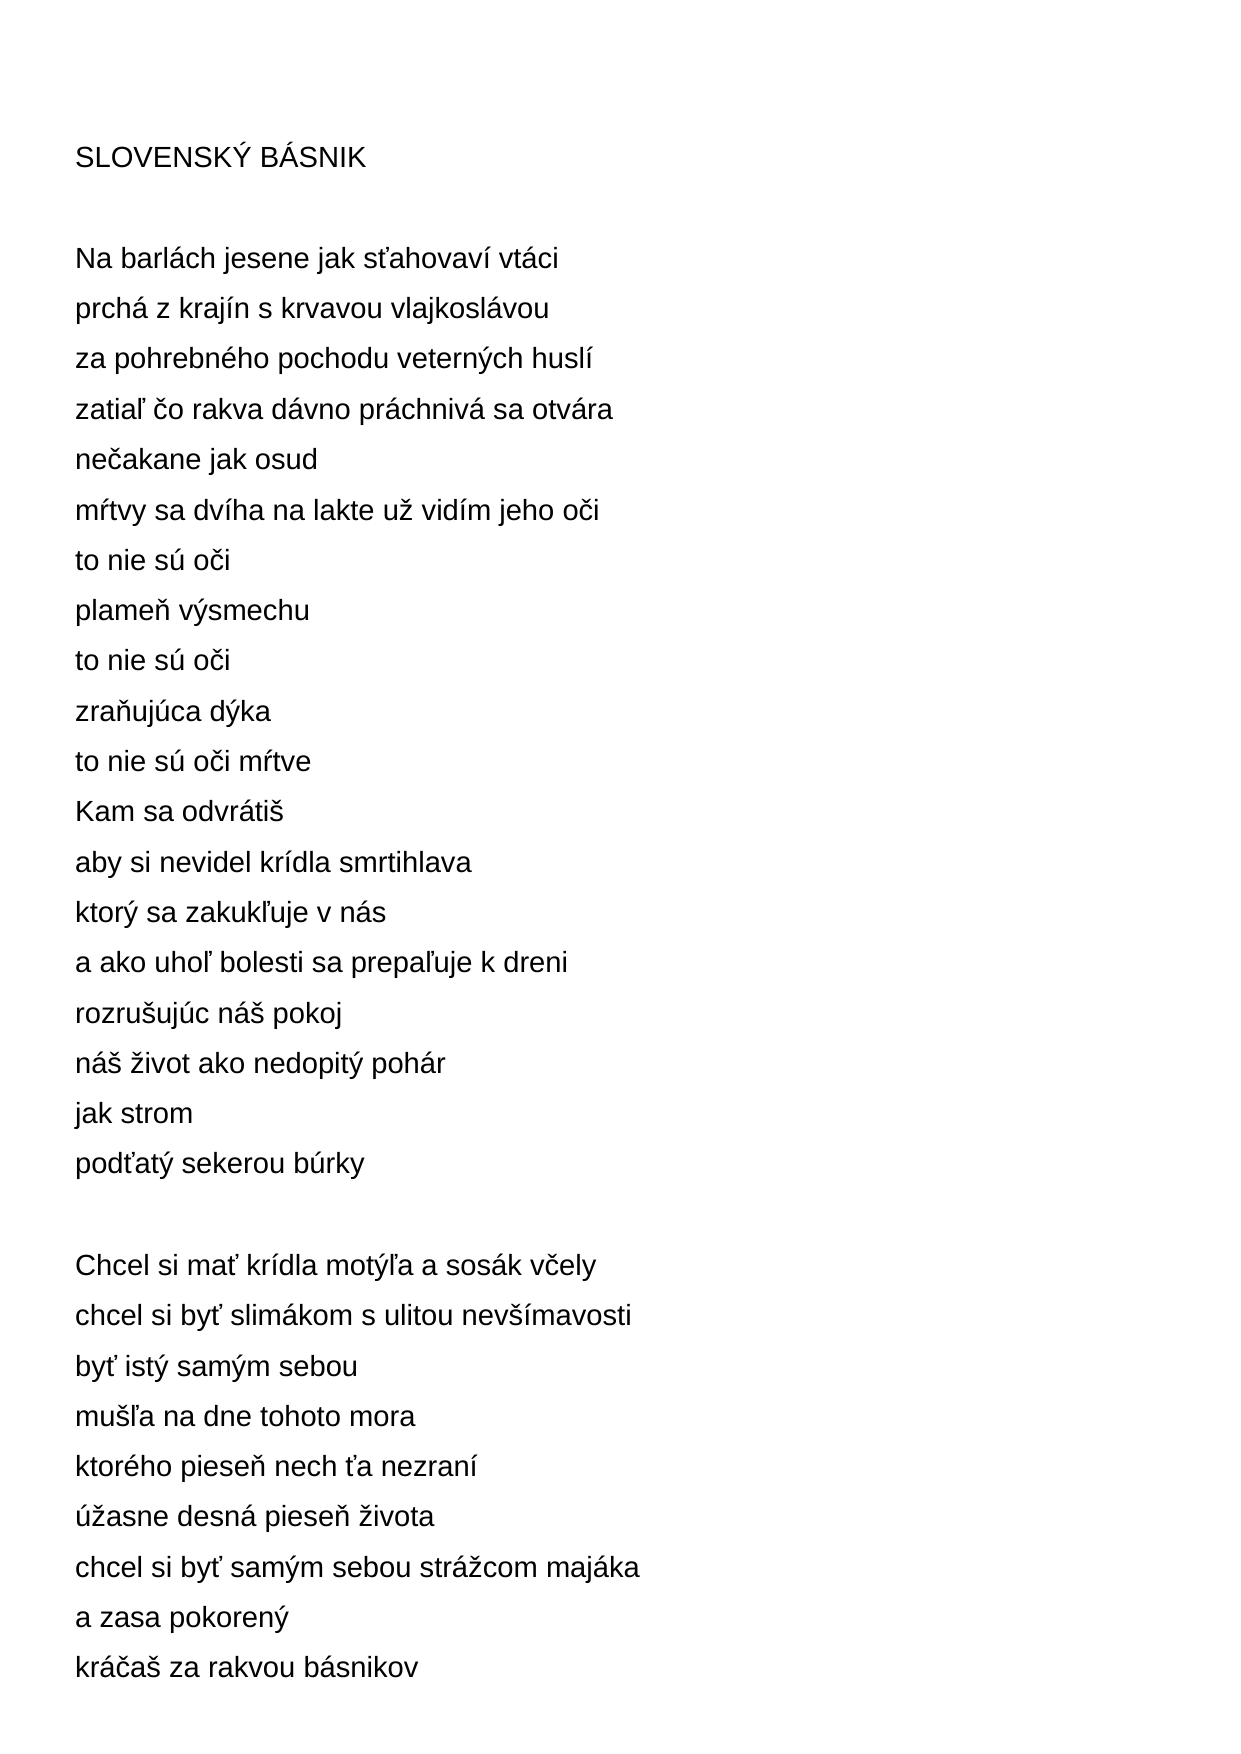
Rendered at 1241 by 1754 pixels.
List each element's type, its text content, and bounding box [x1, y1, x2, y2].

text zatiaľ čo rakva dávno práchnivá sa otvára [37, 392, 1089, 425]
text zraňujúca dýka [37, 694, 1089, 727]
text náš život ako nedopitý pohár [37, 1046, 1089, 1079]
text ktorého pieseň nech ťa nezraní [37, 1449, 1089, 1483]
text to nie sú oči mŕtve [37, 744, 1089, 778]
text chcel si byť samým sebou strážcom majáka [37, 1550, 1089, 1583]
text nečakane jak osud [37, 442, 1089, 476]
text za pohrebného pochodu veterných huslí [37, 342, 1089, 375]
text to nie sú oči [37, 643, 1089, 677]
text prchá z krajín s krvavou vlajkoslávou [37, 291, 1089, 325]
text Kam sa odvrátiš [37, 794, 1089, 828]
text chcel si byť slimákom s ulitou nevšímavosti [37, 1298, 1089, 1332]
subtitle SLOVENSKÝ BÁSNIK [37, 139, 1089, 173]
text Na barlách jesene jak sťahovaví vtáci [37, 241, 1089, 274]
text Chcel si mať krídla motýľa a sosák včely [37, 1248, 1089, 1281]
text byť istý samým sebou [37, 1348, 1089, 1382]
text úžasne desná pieseň života [37, 1499, 1089, 1533]
text jak strom [37, 1096, 1089, 1130]
text mušľa na dne tohoto mora [37, 1399, 1089, 1432]
text kráčaš za rakvou básnikov [37, 1650, 1089, 1684]
text to nie sú oči [37, 543, 1089, 576]
text ktorý sa zakukľuje v nás [37, 895, 1089, 928]
text mŕtvy sa dvíha na lakte už vidím jeho oči [37, 492, 1089, 526]
text aby si nevidel krídla smrtihlava [37, 845, 1089, 878]
text podťatý sekerou búrky [37, 1147, 1089, 1180]
text plameň výsmechu [37, 593, 1089, 627]
text a ako uhoľ bolesti sa prepaľuje k dreni [37, 945, 1089, 979]
text rozrušujúc náš pokoj [37, 996, 1089, 1029]
text a zasa pokorený [37, 1600, 1089, 1634]
